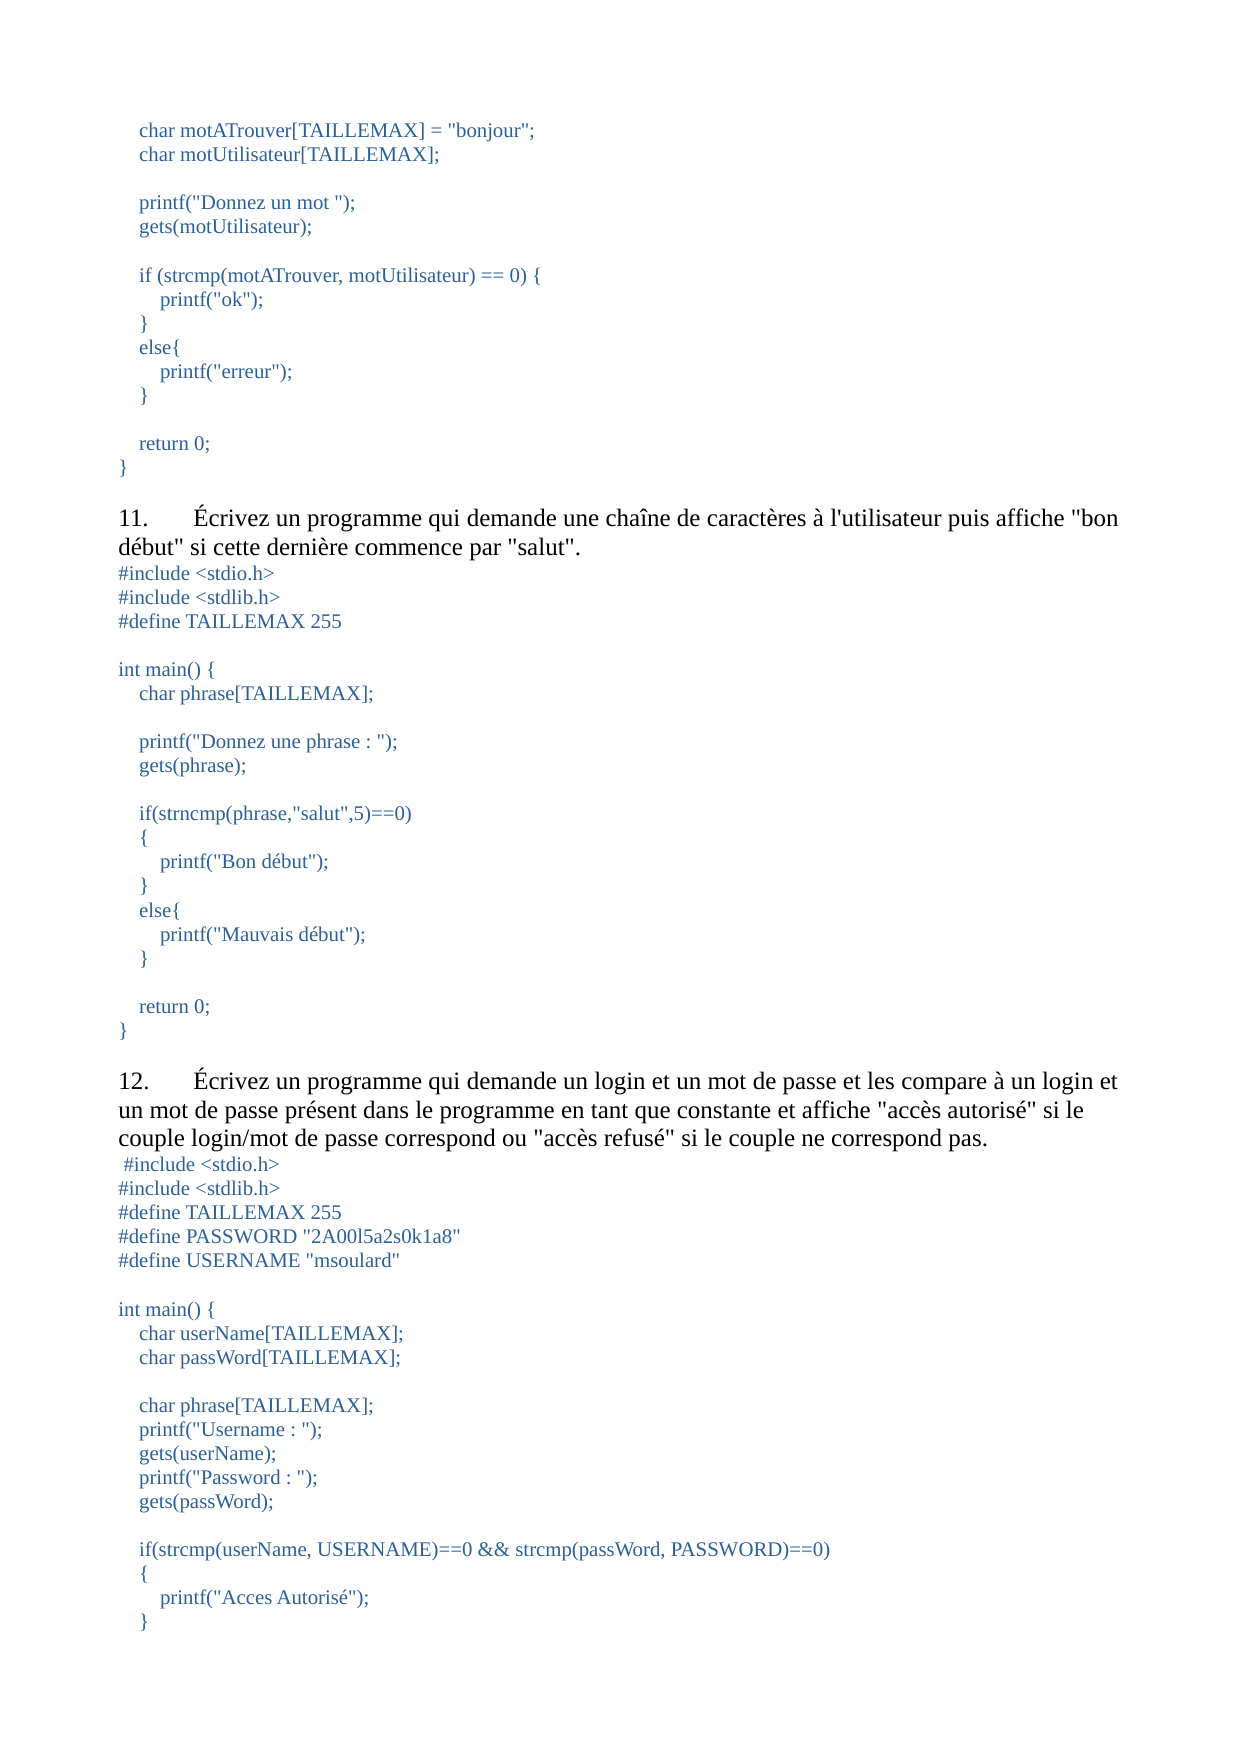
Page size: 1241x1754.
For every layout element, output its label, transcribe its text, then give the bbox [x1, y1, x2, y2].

text printf("Donnez un mot "); [118, 190, 1122, 214]
text if(strcmp(userName, USERNAME)==0 && strcmp(passWord, PASSWORD)==0) [118, 1537, 1122, 1561]
text } [118, 455, 1122, 479]
text else{ [118, 897, 1122, 922]
text } [118, 873, 1122, 897]
text gets(phrase); [118, 753, 1122, 777]
text #include <stdlib.h> [118, 1176, 1122, 1200]
text char passWord[TAILLEMAX]; [118, 1345, 1122, 1369]
text char phrase[TAILLEMAX]; [118, 1393, 1122, 1417]
text { [118, 825, 1122, 849]
list Écrivez un programme qui demande une chaîne de caractères à l'utilisateur puis affiche "bon début" si cette dernière commence par "salut". [118, 503, 1122, 561]
text char phrase[TAILLEMAX]; [118, 681, 1122, 705]
text gets(passWord); [118, 1489, 1122, 1513]
text printf("ok"); [118, 287, 1122, 311]
text gets(userName); [118, 1441, 1122, 1465]
text return 0; [118, 994, 1122, 1018]
text printf("Password : "); [118, 1465, 1122, 1489]
text int main() { [118, 1297, 1122, 1321]
text return 0; [118, 431, 1122, 455]
text #define TAILLEMAX 255 [118, 1200, 1122, 1224]
text } [118, 946, 1122, 970]
text if(strncmp(phrase,"salut",5)==0) [118, 801, 1122, 825]
text gets(motUtilisateur); [118, 214, 1122, 238]
text printf("Mauvais début"); [118, 922, 1122, 946]
text char motATrouver[TAILLEMAX] = "bonjour"; [118, 118, 1122, 142]
text else{ [118, 335, 1122, 359]
list Écrivez un programme qui demande un login et un mot de passe et les compare à un login et un mot de passe présent dans le programme en tant que constante et affiche "accès autorisé" si le couple login/mot de passe correspond ou "accès refusé" si le couple ne correspond pas. [118, 1066, 1122, 1152]
text } [118, 1609, 1122, 1633]
text #define USERNAME "msoulard" [118, 1248, 1122, 1272]
text #include <stdio.h> [118, 1152, 1122, 1176]
text { [118, 1561, 1122, 1585]
text } [118, 311, 1122, 335]
text #define TAILLEMAX 255 [118, 609, 1122, 633]
text printf("Donnez une phrase : "); [118, 729, 1122, 753]
text #include <stdio.h> [118, 561, 1122, 585]
text } [118, 1018, 1122, 1042]
text } [118, 383, 1122, 407]
text #define PASSWORD "2A00l5a2s0k1a8" [118, 1224, 1122, 1248]
text printf("Acces Autorisé"); [118, 1585, 1122, 1609]
text printf("Bon début"); [118, 849, 1122, 873]
text printf("erreur"); [118, 359, 1122, 383]
text #include <stdlib.h> [118, 585, 1122, 609]
text if (strcmp(motATrouver, motUtilisateur) == 0) { [118, 262, 1122, 287]
text char userName[TAILLEMAX]; [118, 1321, 1122, 1345]
text char motUtilisateur[TAILLEMAX]; [118, 142, 1122, 166]
text printf("Username : "); [118, 1417, 1122, 1441]
text int main() { [118, 657, 1122, 681]
